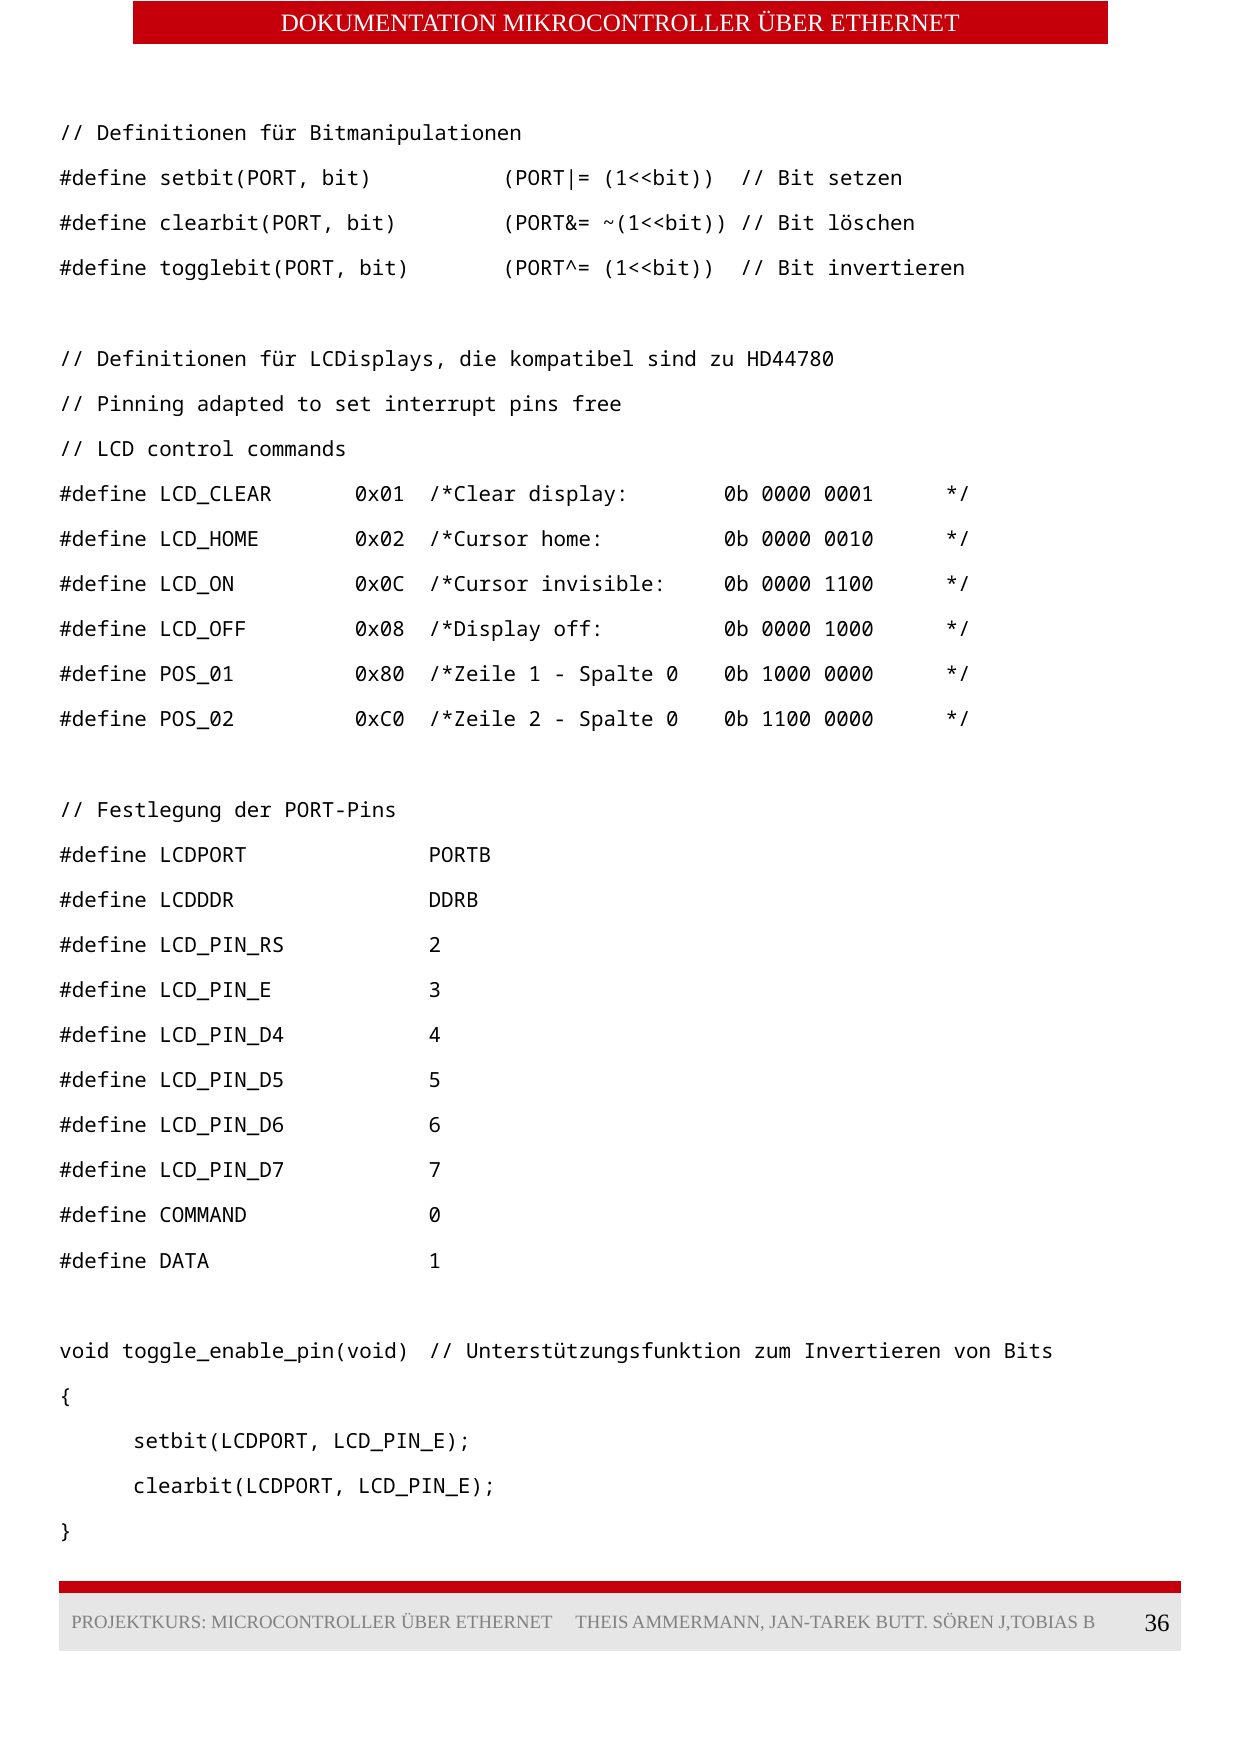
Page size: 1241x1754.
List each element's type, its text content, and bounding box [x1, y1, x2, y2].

text #define LCD_PIN_E 3 [59, 975, 1181, 1003]
text // Definitionen für LCDisplays, die kompatibel sind zu HD44780 [59, 344, 1181, 372]
text #define togglebit(PORT, bit) (PORT^= (1<<bit)) // Bit invertieren [59, 253, 1181, 282]
text #define LCD_PIN_RS 2 [59, 930, 1181, 958]
text // Definitionen für Bitmanipulationen [59, 118, 1181, 147]
text #define LCD_ON 0x0C /*Cursor invisible: 0b 0000 1100 */ [59, 569, 1181, 598]
text #define POS_02 0xC0 /*Zeile 2 - Spalte 0 0b 1100 0000 */ [59, 704, 1181, 733]
text #define DATA 1 [59, 1246, 1181, 1274]
text #define LCDDDR DDRB [59, 885, 1181, 913]
text setbit(LCDPORT, LCD_PIN_E); [59, 1426, 1181, 1454]
text #define LCD_HOME 0x02 /*Cursor home: 0b 0000 0010 */ [59, 524, 1181, 552]
text #define clearbit(PORT, bit) (PORT&= ~(1<<bit)) // Bit löschen [59, 208, 1181, 237]
text #define setbit(PORT, bit) (PORT|= (1<<bit)) // Bit setzen [59, 163, 1181, 192]
text #define LCD_PIN_D5 5 [59, 1065, 1181, 1094]
text } [59, 1516, 1181, 1545]
text #define LCD_PIN_D4 4 [59, 1020, 1181, 1049]
text // LCD control commands [59, 434, 1181, 462]
text // Festlegung der PORT-Pins [59, 795, 1181, 823]
text #define COMMAND 0 [59, 1201, 1181, 1229]
text #define LCDPORT PORTB [59, 840, 1181, 868]
text #define LCD_CLEAR 0x01 /*Clear display: 0b 0000 0001 */ [59, 479, 1181, 507]
text { [59, 1381, 1181, 1409]
text #define LCD_PIN_D6 6 [59, 1110, 1181, 1139]
text #define LCD_OFF 0x08 /*Display off: 0b 0000 1000 */ [59, 614, 1181, 643]
text void toggle_enable_pin(void) // Unterstützungsfunktion zum Invertieren von Bits [59, 1336, 1181, 1364]
text #define LCD_PIN_D7 7 [59, 1156, 1181, 1184]
text // Pinning adapted to set interrupt pins free [59, 389, 1181, 417]
text #define POS_01 0x80 /*Zeile 1 - Spalte 0 0b 1000 0000 */ [59, 659, 1181, 688]
text clearbit(LCDPORT, LCD_PIN_E); [59, 1471, 1181, 1500]
